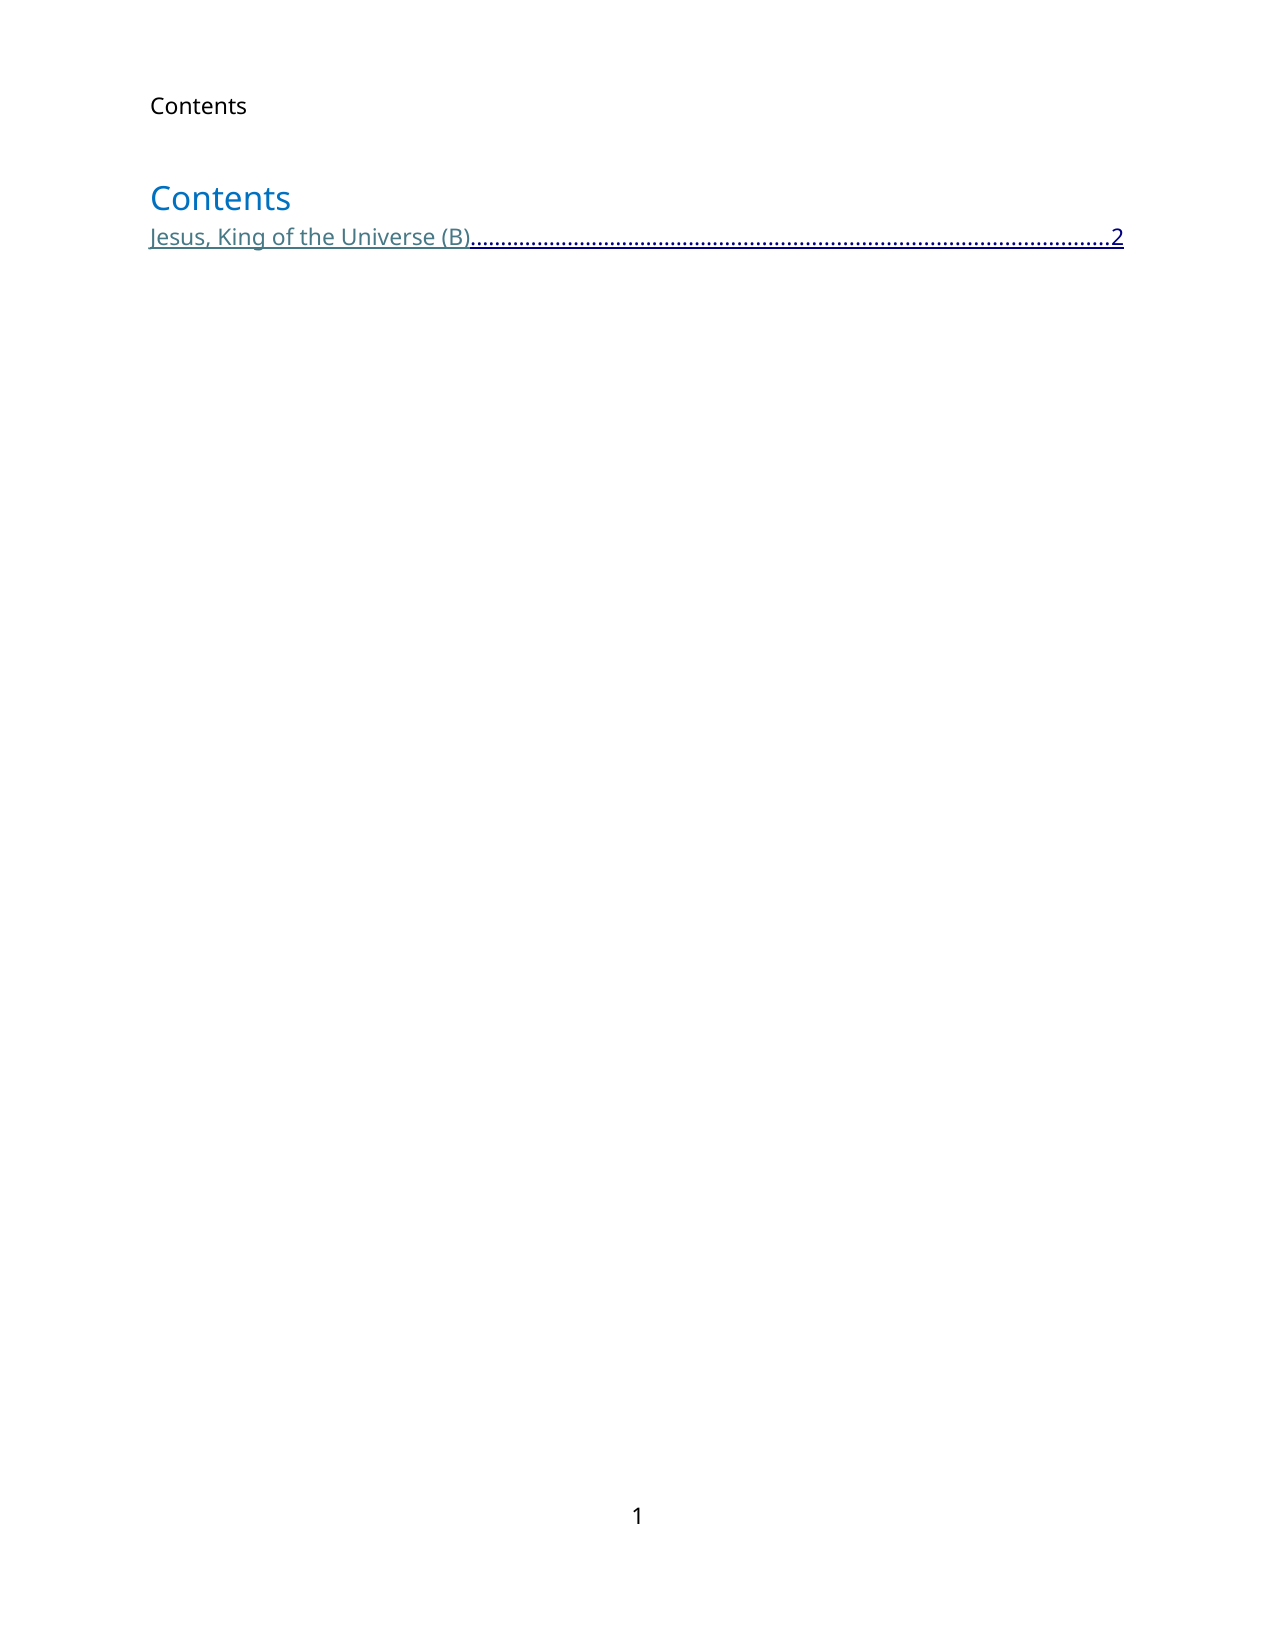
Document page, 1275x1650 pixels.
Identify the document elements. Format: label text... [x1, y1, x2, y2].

text Jesus, King of the Universe (B) 2 [150, 220, 1125, 252]
subtitle Contents [150, 175, 1125, 220]
